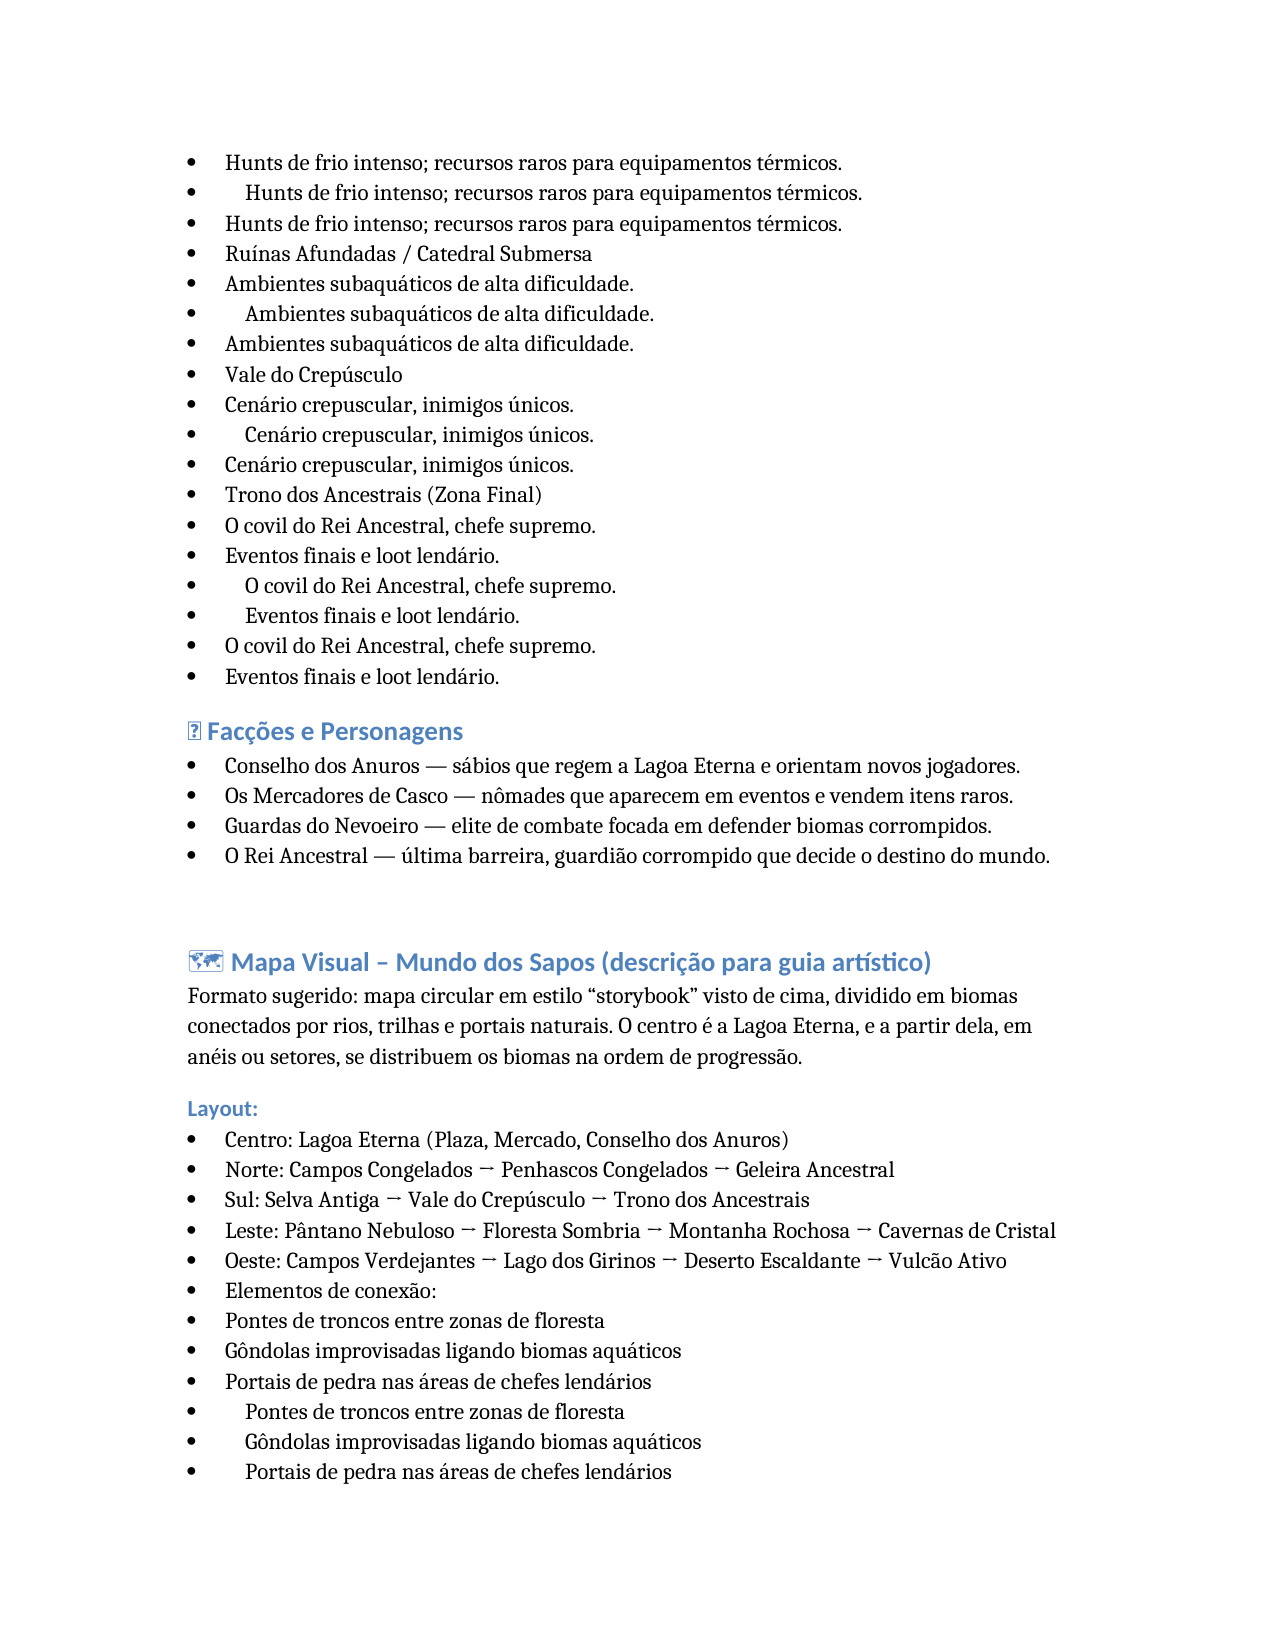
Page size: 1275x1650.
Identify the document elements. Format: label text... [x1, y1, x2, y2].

list Hunts de frio intenso; recursos raros para equipamentos térmicos. [187, 180, 1087, 207]
subtitle Layout: [187, 1094, 1087, 1123]
list Eventos finais e loot lendário. [187, 663, 1087, 690]
list Portais de pedra nas áreas de chefes lendários [187, 1368, 1087, 1395]
list Hunts de frio intenso; recursos raros para equipamentos térmicos. [187, 210, 1087, 237]
list Leste: Pântano Nebuloso → Floresta Sombria → Montanha Rochosa → Cavernas de Cristal [187, 1217, 1087, 1244]
list Pontes de troncos entre zonas de floresta [187, 1308, 1087, 1334]
list Cenário crepuscular, inimigos únicos. [187, 392, 1087, 418]
list Trono dos Ancestrais (Zona Final) [187, 482, 1087, 509]
list Oeste: Campos Verdejantes → Lago dos Girinos → Deserto Escaldante → Vulcão Ativo [187, 1248, 1087, 1274]
list Eventos finais e loot lendário. [187, 543, 1087, 569]
list O Rei Ancestral — última barreira, guardião corrompido que decide o destino do mundo. [187, 843, 1087, 869]
list Ruínas Afundadas / Catedral Submersa [187, 241, 1087, 267]
list Os Mercadores de Casco — nômades que aparecem em eventos e vendem itens raros. [187, 783, 1087, 809]
list Sul: Selva Antiga → Vale do Crepúsculo → Trono dos Ancestrais [187, 1187, 1087, 1213]
list Ambientes subaquáticos de alta dificuldade. [187, 331, 1087, 358]
list Ambientes subaquáticos de alta dificuldade. [187, 301, 1087, 327]
list Portais de pedra nas áreas de chefes lendários [187, 1459, 1087, 1485]
list Vale do Crepúsculo [187, 361, 1087, 388]
subtitle 🔮 Facções e Personagens [187, 714, 1087, 748]
list Ambientes subaquáticos de alta dificuldade. [187, 271, 1087, 297]
list Guardas do Nevoeiro — elite de combate focada em defender biomas corrompidos. [187, 813, 1087, 839]
text Formato sugerido: mapa circular em estilo “storybook” visto de cima, dividido em biomas conectados por rios, trilhas e portais naturais. O centro é a Lagoa Eterna, e a partir dela, em anéis ou setores, se distribuem os biomas na ordem de progressão. [187, 983, 1087, 1070]
list O covil do Rei Ancestral, chefe supremo. [187, 512, 1087, 539]
list Cenário crepuscular, inimigos únicos. [187, 452, 1087, 478]
list Elementos de conexão: [187, 1278, 1087, 1304]
list Pontes de troncos entre zonas de floresta [187, 1399, 1087, 1425]
list Norte: Campos Congelados → Penhascos Congelados → Geleira Ancestral [187, 1157, 1087, 1183]
list Gôndolas improvisadas ligando biomas aquáticos [187, 1338, 1087, 1364]
list Gôndolas improvisadas ligando biomas aquáticos [187, 1429, 1087, 1455]
subtitle 🗺 Mapa Visual – Mundo dos Sapos (descrição para guia artístico) [187, 945, 1087, 978]
list Conselho dos Anuros — sábios que regem a Lagoa Eterna e orientam novos jogadores. [187, 752, 1087, 779]
list Cenário crepuscular, inimigos únicos. [187, 422, 1087, 448]
list O covil do Rei Ancestral, chefe supremo. [187, 633, 1087, 660]
list Eventos finais e loot lendário. [187, 603, 1087, 629]
list O covil do Rei Ancestral, chefe supremo. [187, 573, 1087, 599]
list Centro: Lagoa Eterna (Plaza, Mercado, Conselho dos Anuros) [187, 1127, 1087, 1153]
list Hunts de frio intenso; recursos raros para equipamentos térmicos. [187, 150, 1087, 176]
